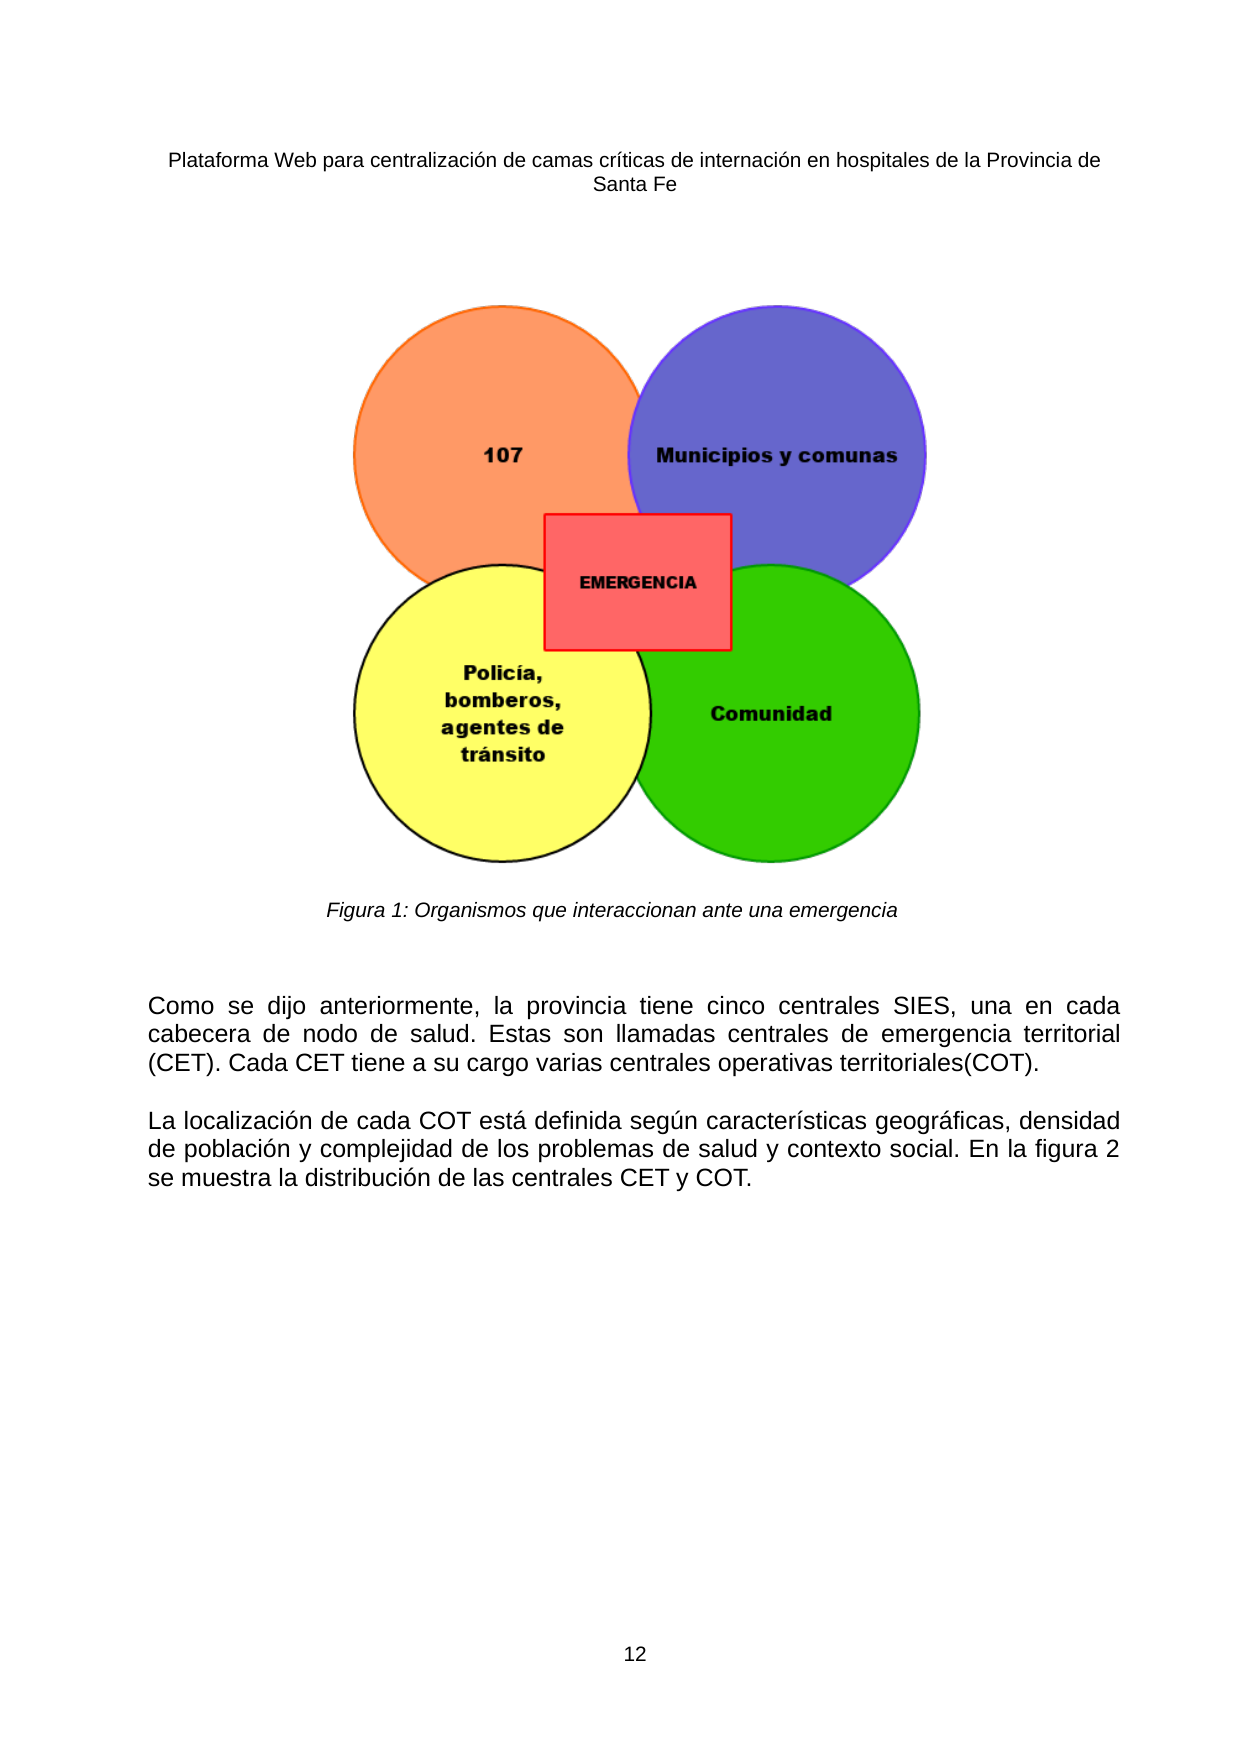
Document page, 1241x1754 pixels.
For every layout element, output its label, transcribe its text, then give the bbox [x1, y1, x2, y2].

text La localización de cada COT está definida según características geográficas, densidad de población y complejidad de los problemas de salud y contexto social. En la figura 2 se muestra la distribución de las centrales CET y COT. [148, 1106, 1122, 1192]
text Figura 1: Organismos que interaccionan ante una emergencia [326, 894, 943, 922]
text Como se dijo anteriormente, la provincia tiene cinco centrales SIES, una en cada cabecera de nodo de salud. Estas son llamadas centrales de emergencia territorial (CET). Cada CET tiene a su cargo varias centrales operativas territoriales(COT). [148, 254, 1122, 1077]
picture [326, 278, 944, 894]
